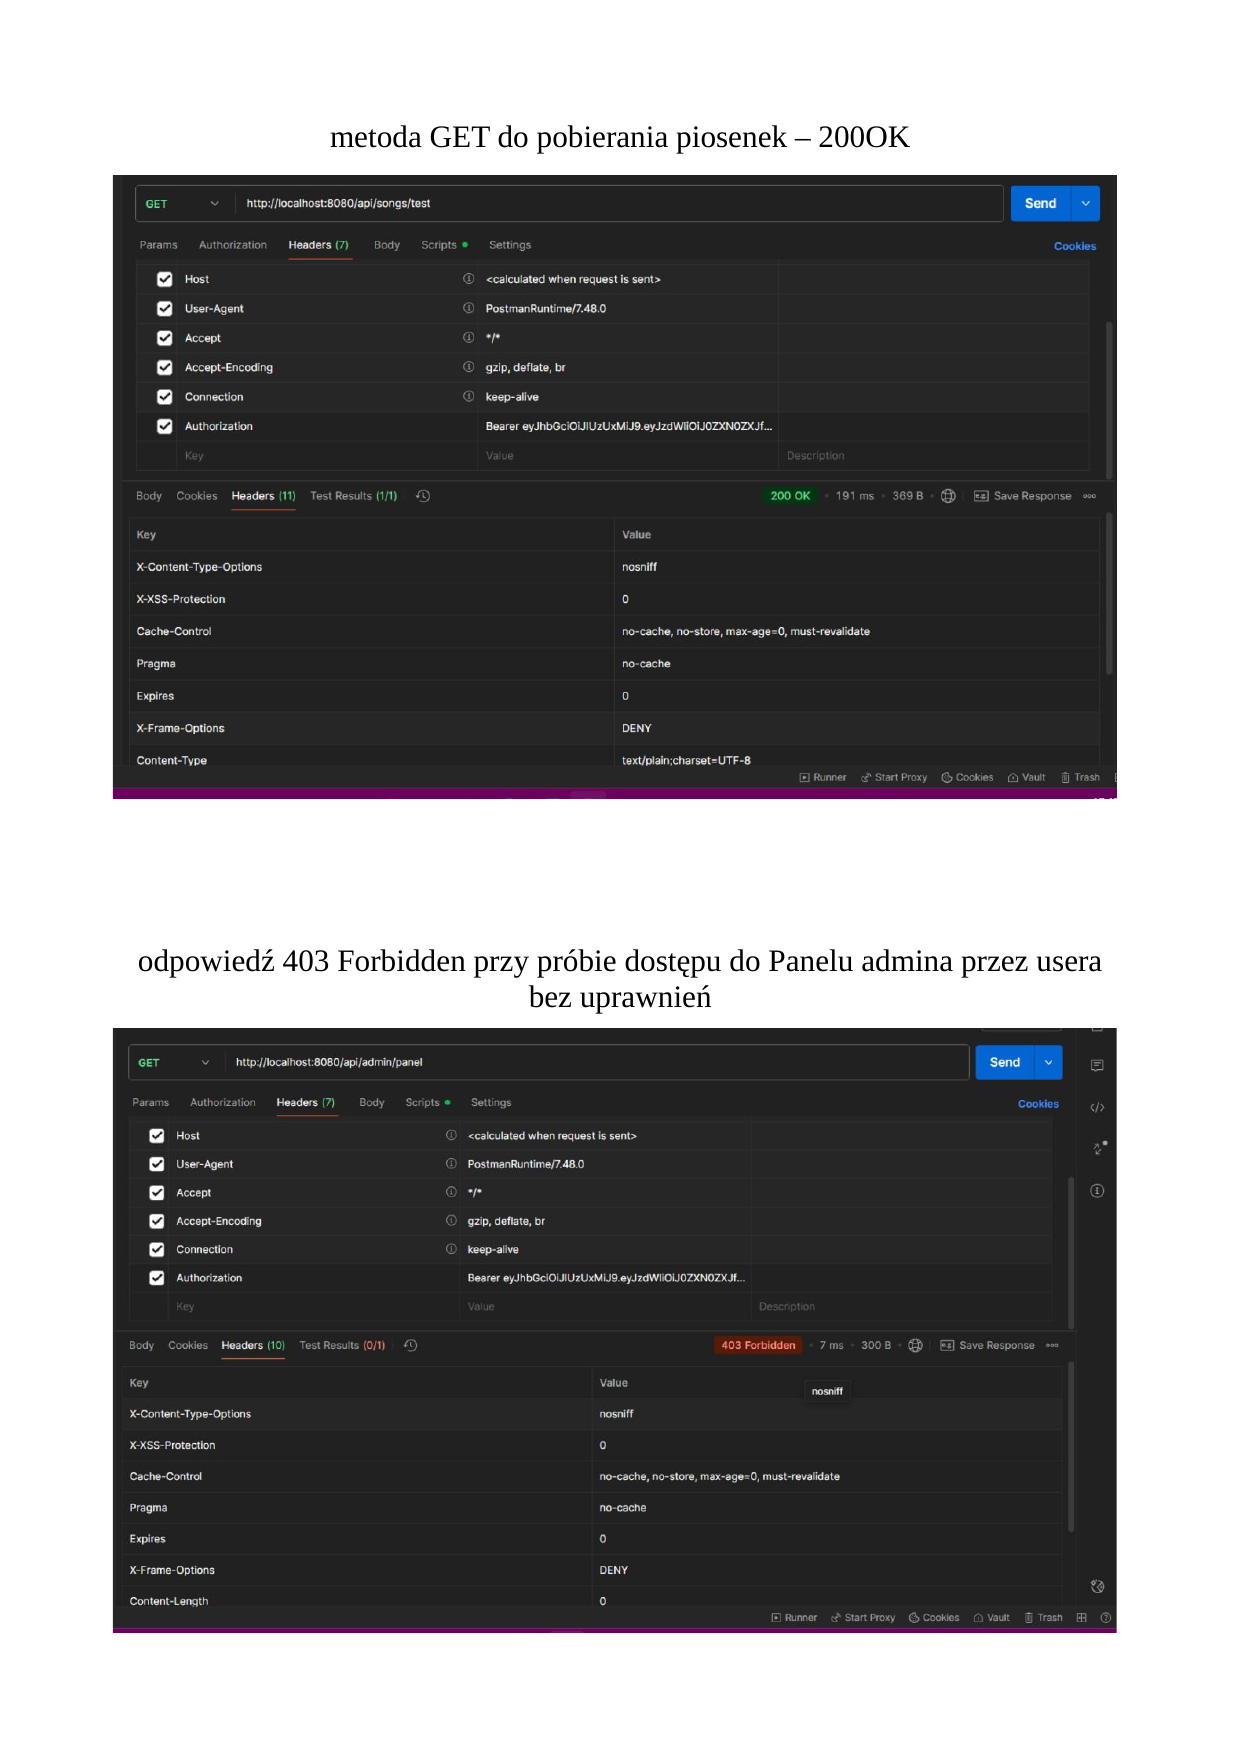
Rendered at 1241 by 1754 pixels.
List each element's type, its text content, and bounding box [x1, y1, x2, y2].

picture [112, 1028, 1117, 1633]
text odpowiedź 403 Forbidden przy próbie dostępu do Panelu admina przez usera bez uprawnień [118, 942, 1122, 1014]
text metoda GET do pobierania piosenek – 200OK [118, 118, 1122, 154]
picture [112, 175, 1117, 799]
